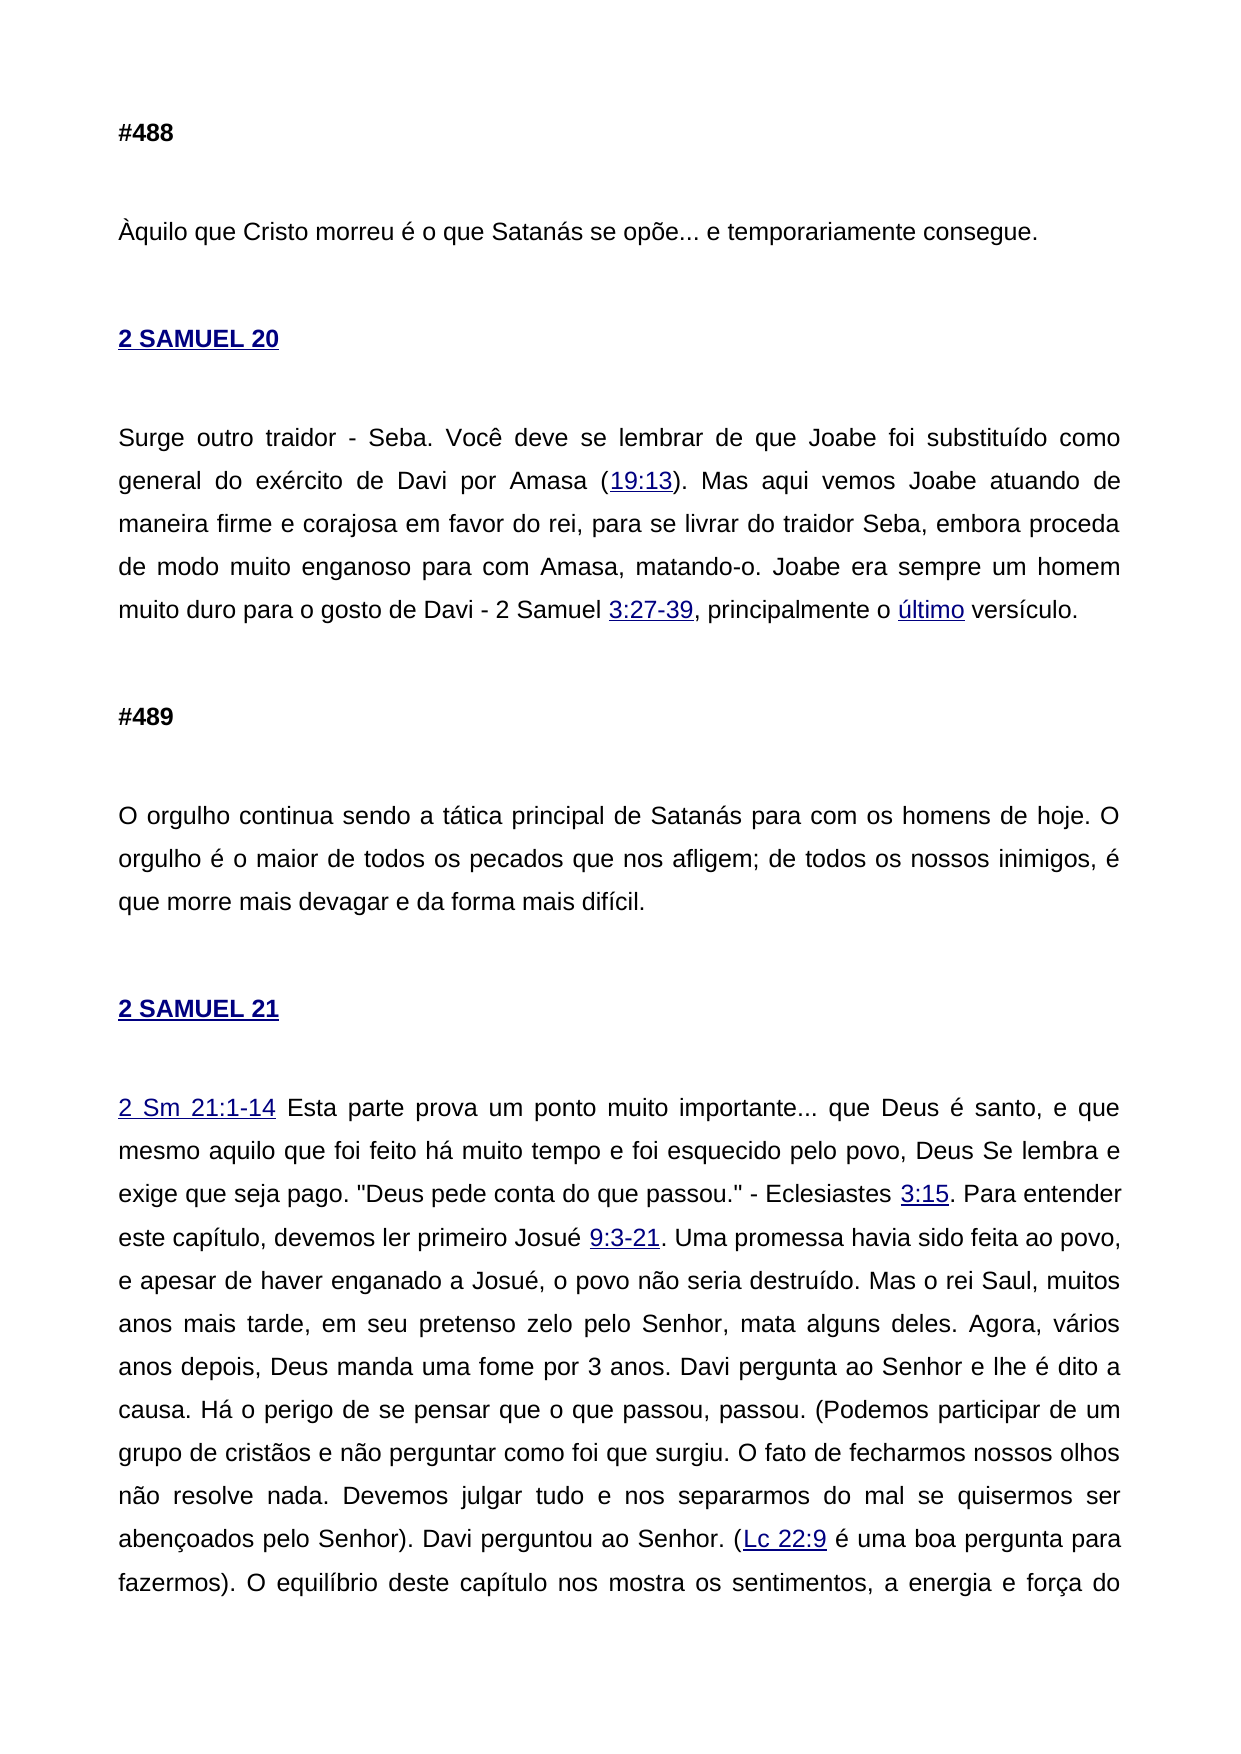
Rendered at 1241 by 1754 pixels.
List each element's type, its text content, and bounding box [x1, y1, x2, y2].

text Àquilo que Cristo morreu é o que Satanás se opõe... e temporariamente consegue. [118, 217, 1122, 246]
text O orgulho continua sendo a tática principal de Satanás para com os homens de hoje. O orgulho é o maior de todos os pecados que nos afligem; de todos os nossos inimigos, é que morre mais devagar e da forma mais difícil. [118, 801, 1122, 916]
subtitle 2 SAMUEL 21 [118, 994, 1122, 1023]
subtitle 2 SAMUEL 20 [118, 324, 1122, 353]
text Surge outro traidor - Seba. Você deve se lembrar de que Joabe foi substituído como general do exército de Davi por Amasa (19:13). Mas aqui vemos Joabe atuando de maneira firme e corajosa em favor do rei, para se livrar do traidor Seba, embora proceda de modo muito enganoso para com Amasa, matando-o. Joabe era sempre um homem muito duro para o gosto de Davi - 2 Samuel 3:27-39, principalmente o último versículo. [118, 423, 1122, 624]
subtitle #489 [118, 702, 1122, 731]
text 2 Sm 21:1-14 Esta parte prova um ponto muito importante... que Deus é santo, e que mesmo aquilo que foi feito há muito tempo e foi esquecido pelo povo, Deus Se lembra e exige que seja pago. "Deus pede conta do que passou." - Eclesiastes 3:15. Para entender este capítulo, devemos ler primeiro Josué 9:3-21. Uma promessa havia sido feita ao povo, e apesar de haver enganado a Josué, o povo não seria destruído. Mas o rei Saul, muitos anos mais tarde, em seu pretenso zelo pelo Senhor, mata alguns deles. Agora, vários anos depois, Deus manda uma fome por 3 anos. Davi pergunta ao Senhor e lhe é dito a causa. Há o perigo de se pensar que o que passou, passou. (Podemos participar de um grupo de cristãos e não perguntar como foi que surgiu. O fato de fecharmos nossos olhos não resolve nada. Devemos julgar tudo e nos separarmos do mal se quisermos ser abençoados pelo Senhor). Davi perguntou ao Senhor. (Lc 22:9 é uma boa pergunta para fazermos). O equilíbrio deste capítulo nos mostra os sentimentos, a energia e força do [118, 1093, 1122, 1596]
subtitle #488 [118, 118, 1122, 147]
